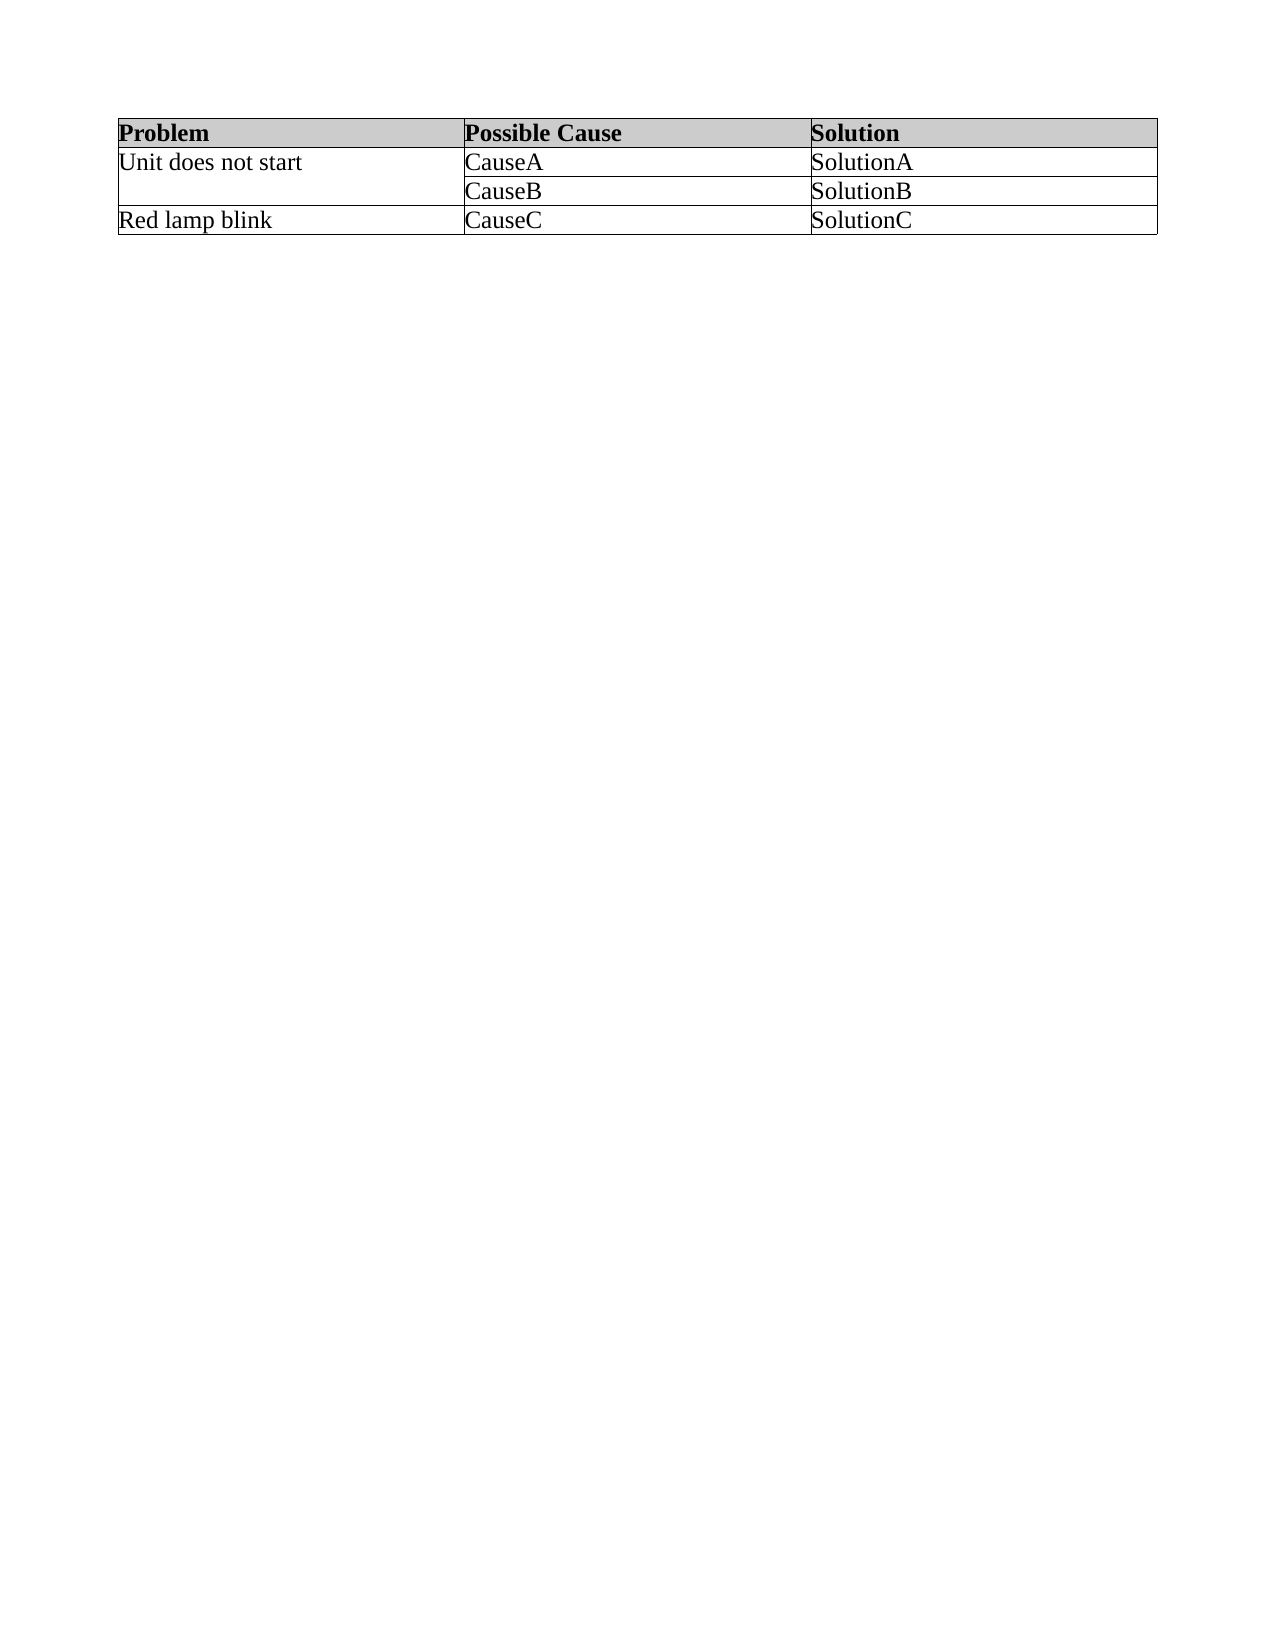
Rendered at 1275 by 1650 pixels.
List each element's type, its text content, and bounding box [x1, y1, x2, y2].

table_cell SolutionB [812, 177, 1157, 205]
table_cell SolutionA [812, 148, 1157, 176]
table_header Solution [812, 119, 1157, 147]
table_cell CauseB [465, 177, 811, 205]
table_cell CauseC [465, 206, 811, 233]
table_cell Red lamp blink [119, 206, 464, 233]
table_cell SolutionC [812, 206, 1157, 233]
table_header Possible Cause [465, 119, 811, 147]
table_header Problem [119, 119, 464, 147]
table_cell Unit does not start [119, 148, 464, 205]
table_cell CauseA [465, 148, 811, 176]
